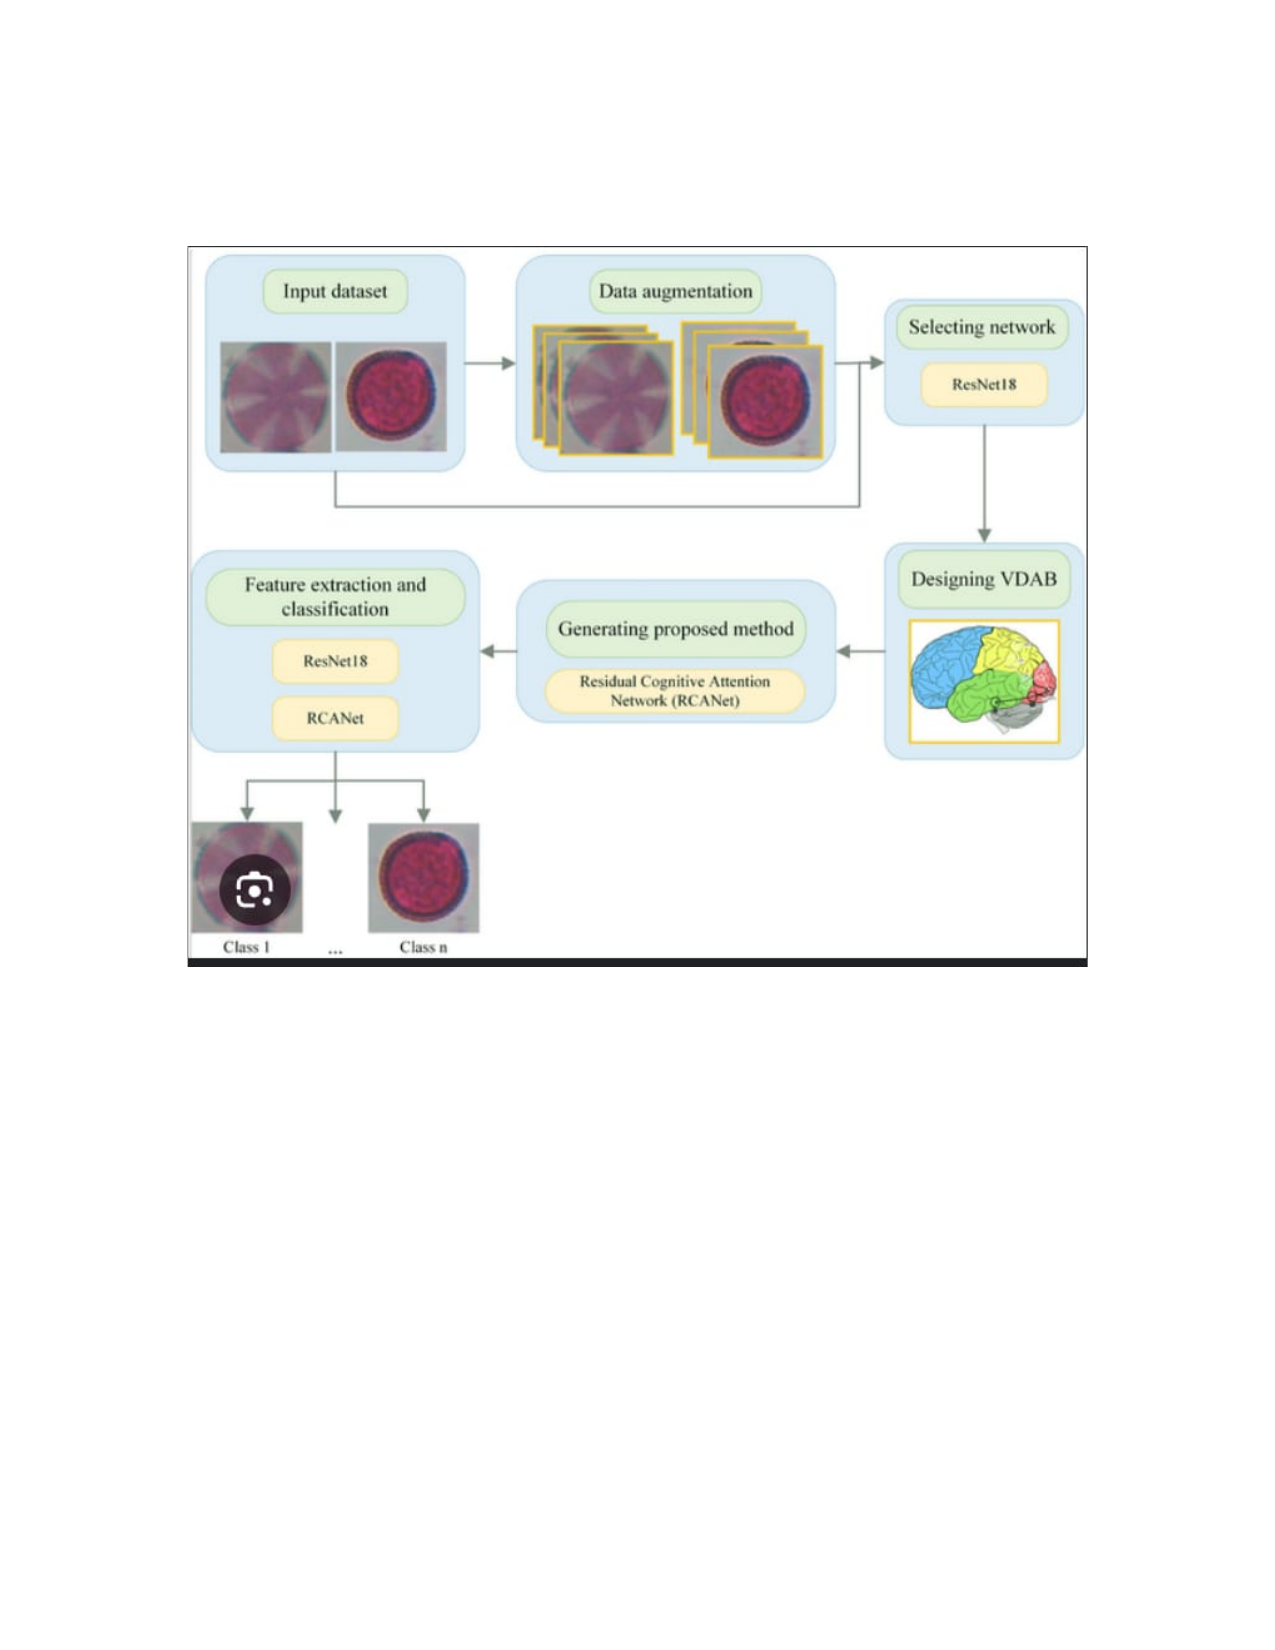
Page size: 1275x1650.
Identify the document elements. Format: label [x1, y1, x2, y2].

picture [187, 246, 1088, 967]
